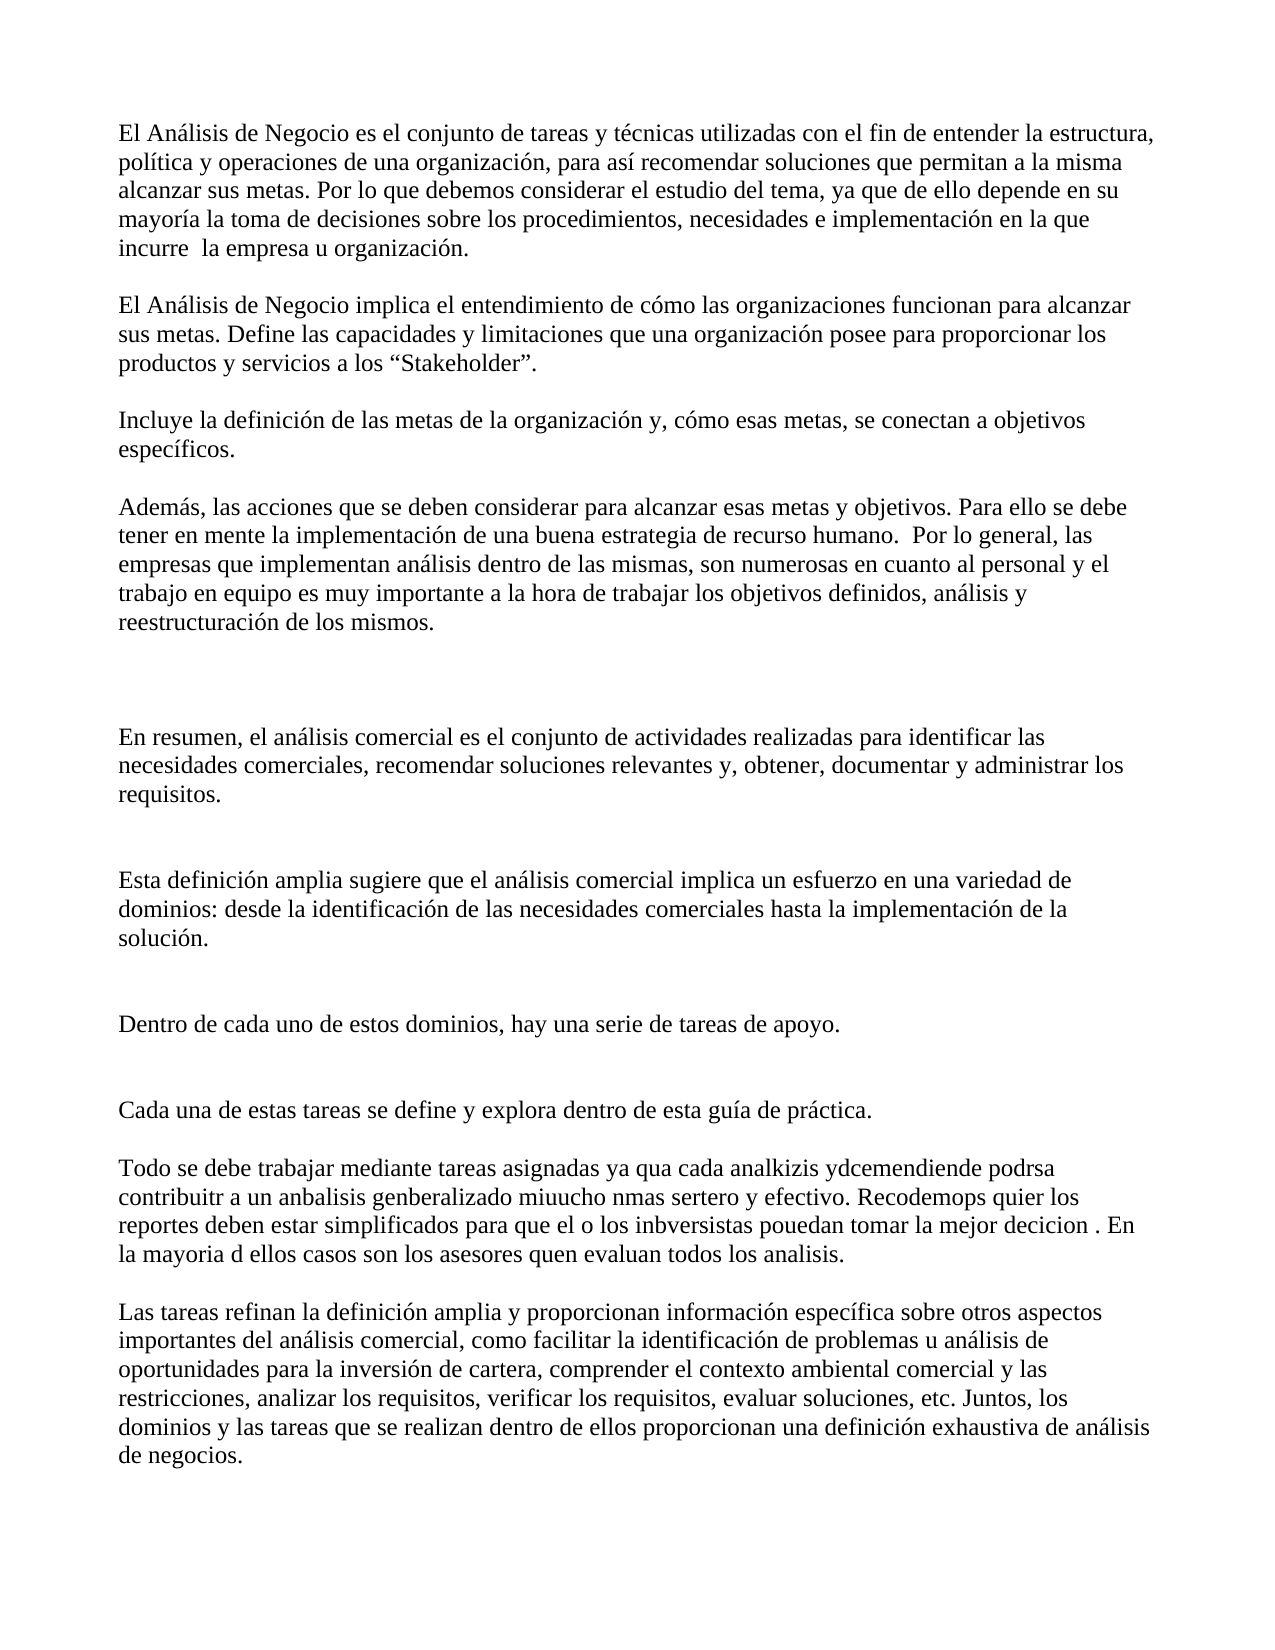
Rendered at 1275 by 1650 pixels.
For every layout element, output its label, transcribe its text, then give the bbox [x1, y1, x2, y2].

text Cada una de estas tareas se define y explora dentro de esta guía de práctica. [118, 1096, 1157, 1124]
text El Análisis de Negocio es el conjunto de tareas y técnicas utilizadas con el fin de entender la estructura, política y operaciones de una organización, para así recomendar soluciones que permitan a la misma alcanzar sus metas. Por lo que debemos considerar el estudio del tema, ya que de ello depende en su mayoría la toma de decisiones sobre los procedimientos, necesidades e implementación en la que incurre la empresa u organización. El Análisis de Negocio implica el entendimiento de cómo las organizaciones funcionan para alcanzar sus metas. Define las capacidades y limitaciones que una organización posee para proporcionar los productos y servicios a los “Stakeholder”. [118, 118, 1157, 377]
text Esta definición amplia sugiere que el análisis comercial implica un esfuerzo en una variedad de dominios: desde la identificación de las necesidades comerciales hasta la implementación de la solución. [118, 866, 1157, 952]
text Todo se debe trabajar mediante tareas asignadas ya qua cada analkizis ydcemendiende podrsa contribuitr a un anbalisis genberalizado miuucho nmas sertero y efectivo. Recodemops quier los reportes deben estar simplificados para que el o los inbversistas pouedan tomar la mejor decicion . En la mayoria d ellos casos son los asesores quen evaluan todos los analisis. [118, 1153, 1157, 1268]
text Incluye la definición de las metas de la organización y, cómo esas metas, se conectan a objetivos específicos. [118, 406, 1157, 463]
text En resumen, el análisis comercial es el conjunto de actividades realizadas para identificar las necesidades comerciales, recomendar soluciones relevantes y, obtener, documentar y administrar los requisitos. [118, 722, 1157, 808]
text Además, las acciones que se deben considerar para alcanzar esas metas y objetivos. Para ello se debe tener en mente la implementación de una buena estrategia de recurso humano. Por lo general, las empresas que implementan análisis dentro de las mismas, son numerosas en cuanto al personal y el trabajo en equipo es muy importante a la hora de trabajar los objetivos definidos, análisis y reestructuración de los mismos. [118, 492, 1157, 693]
text Las tareas refinan la definición amplia y proporcionan información específica sobre otros aspectos importantes del análisis comercial, como facilitar la identificación de problemas u análisis de oportunidades para la inversión de cartera, comprender el contexto ambiental comercial y las restricciones, analizar los requisitos, verificar los requisitos, evaluar soluciones, etc. Juntos, los dominios y las tareas que se realizan dentro de ellos proporcionan una definición exhaustiva de análisis de negocios. [118, 1297, 1157, 1469]
text Dentro de cada uno de estos dominios, hay una serie de tareas de apoyo. [118, 1009, 1157, 1038]
